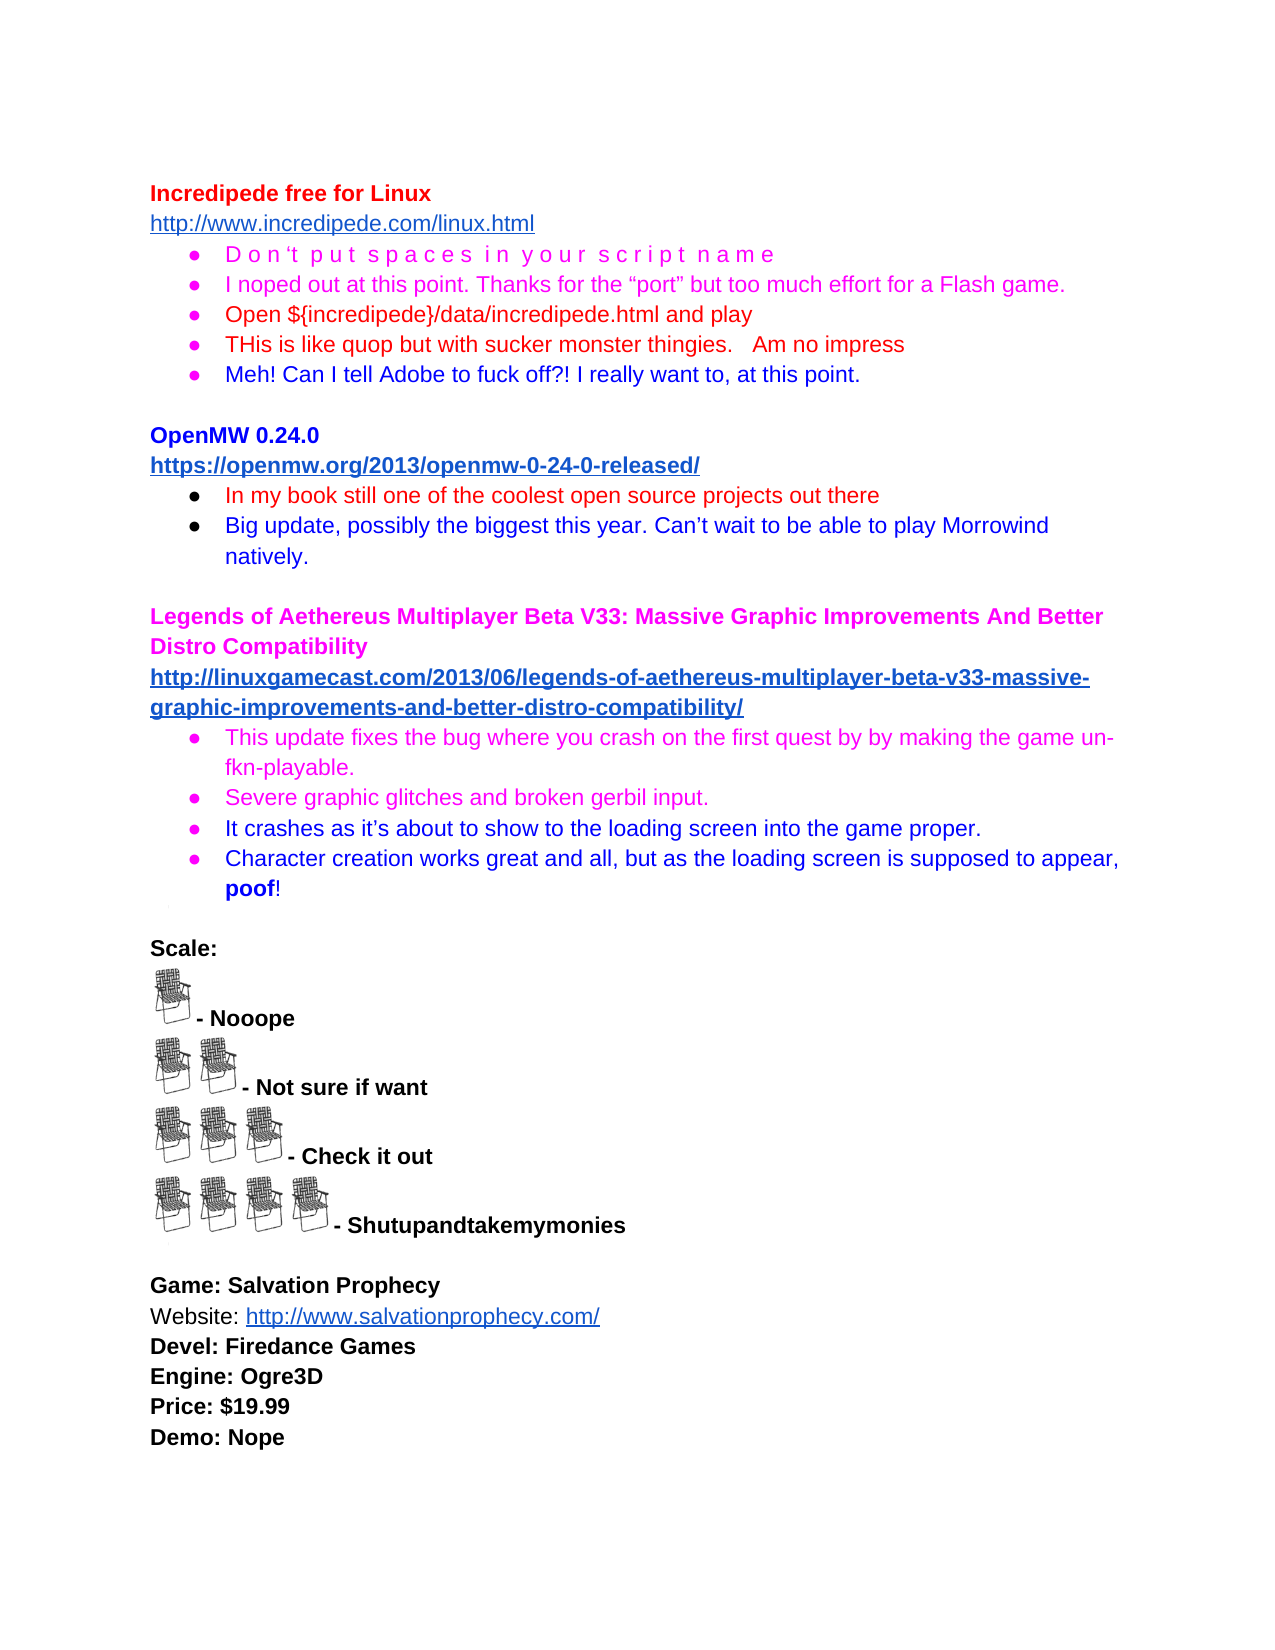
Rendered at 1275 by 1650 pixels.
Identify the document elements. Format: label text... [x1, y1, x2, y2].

text https://openmw.org/2013/openmw-0-24-0-released/ [150, 452, 1125, 478]
picture [150, 1034, 242, 1096]
list It crashes as it’s about to show to the loading screen into the game proper. [187, 814, 1125, 841]
text - Shutupandtakemymonies [150, 1173, 1125, 1238]
text Scale: - Nooope [150, 935, 1125, 1031]
list Character creation works great and all, but as the loading screen is supposed to appear, poof! [187, 845, 1125, 901]
text Price: $19.99 [150, 1393, 1125, 1420]
list Severe graphic glitches and broken gerbil input. [187, 784, 1125, 811]
text Engine: Ogre3D [150, 1363, 1125, 1389]
text OpenMW 0.24.0 [150, 422, 1125, 448]
text - Check it out [150, 1104, 1125, 1169]
text Incredipede free for Linux [150, 180, 1125, 207]
text Legends of Aethereus Multiplayer Beta V33: Massive Graphic Improvements And Better Distro Compatibility [150, 603, 1125, 660]
list In my book still one of the coolest open source projects out there [187, 482, 1125, 509]
picture [150, 965, 196, 1026]
text Devel: Firedance Games [150, 1333, 1125, 1359]
text Website: http://www.salvationprophecy.com/ [150, 1303, 1125, 1329]
text http://linuxgamecast.com/2013/06/legends-of-aethereus-multiplayer-beta-v33-massive-graphic-improvements-and-better-distro-compatibility/ [150, 663, 1125, 720]
text Demo: Nope [150, 1423, 1125, 1450]
list Meh! Can I tell Adobe to fuck off?! I really want to, at this point. [187, 361, 1125, 388]
text Game: Salvation Prophecy [150, 1272, 1125, 1299]
text http://www.incredipede.com/linux.html [150, 210, 1125, 237]
picture [150, 1173, 334, 1234]
picture [150, 1103, 288, 1165]
list This update fixes the bug where you crash on the first quest by by making the game un-fkn-playable. [187, 724, 1125, 781]
text - Not sure if want [150, 1035, 1125, 1100]
list I noped out at this point. Thanks for the “port” but too much effort for a Flash game. [187, 271, 1125, 297]
list Big update, possibly the biggest this year. Can’t wait to be able to play Morrowind natively. [187, 512, 1125, 569]
list THis is like quop but with sucker monster thingies. Am no impress [187, 331, 1125, 358]
list D o n ‘t p u t s p a c e s i n y o u r s c r i p t n a m e [187, 241, 1125, 267]
list Open ${incredipede}/data/incredipede.html and play [187, 301, 1125, 327]
